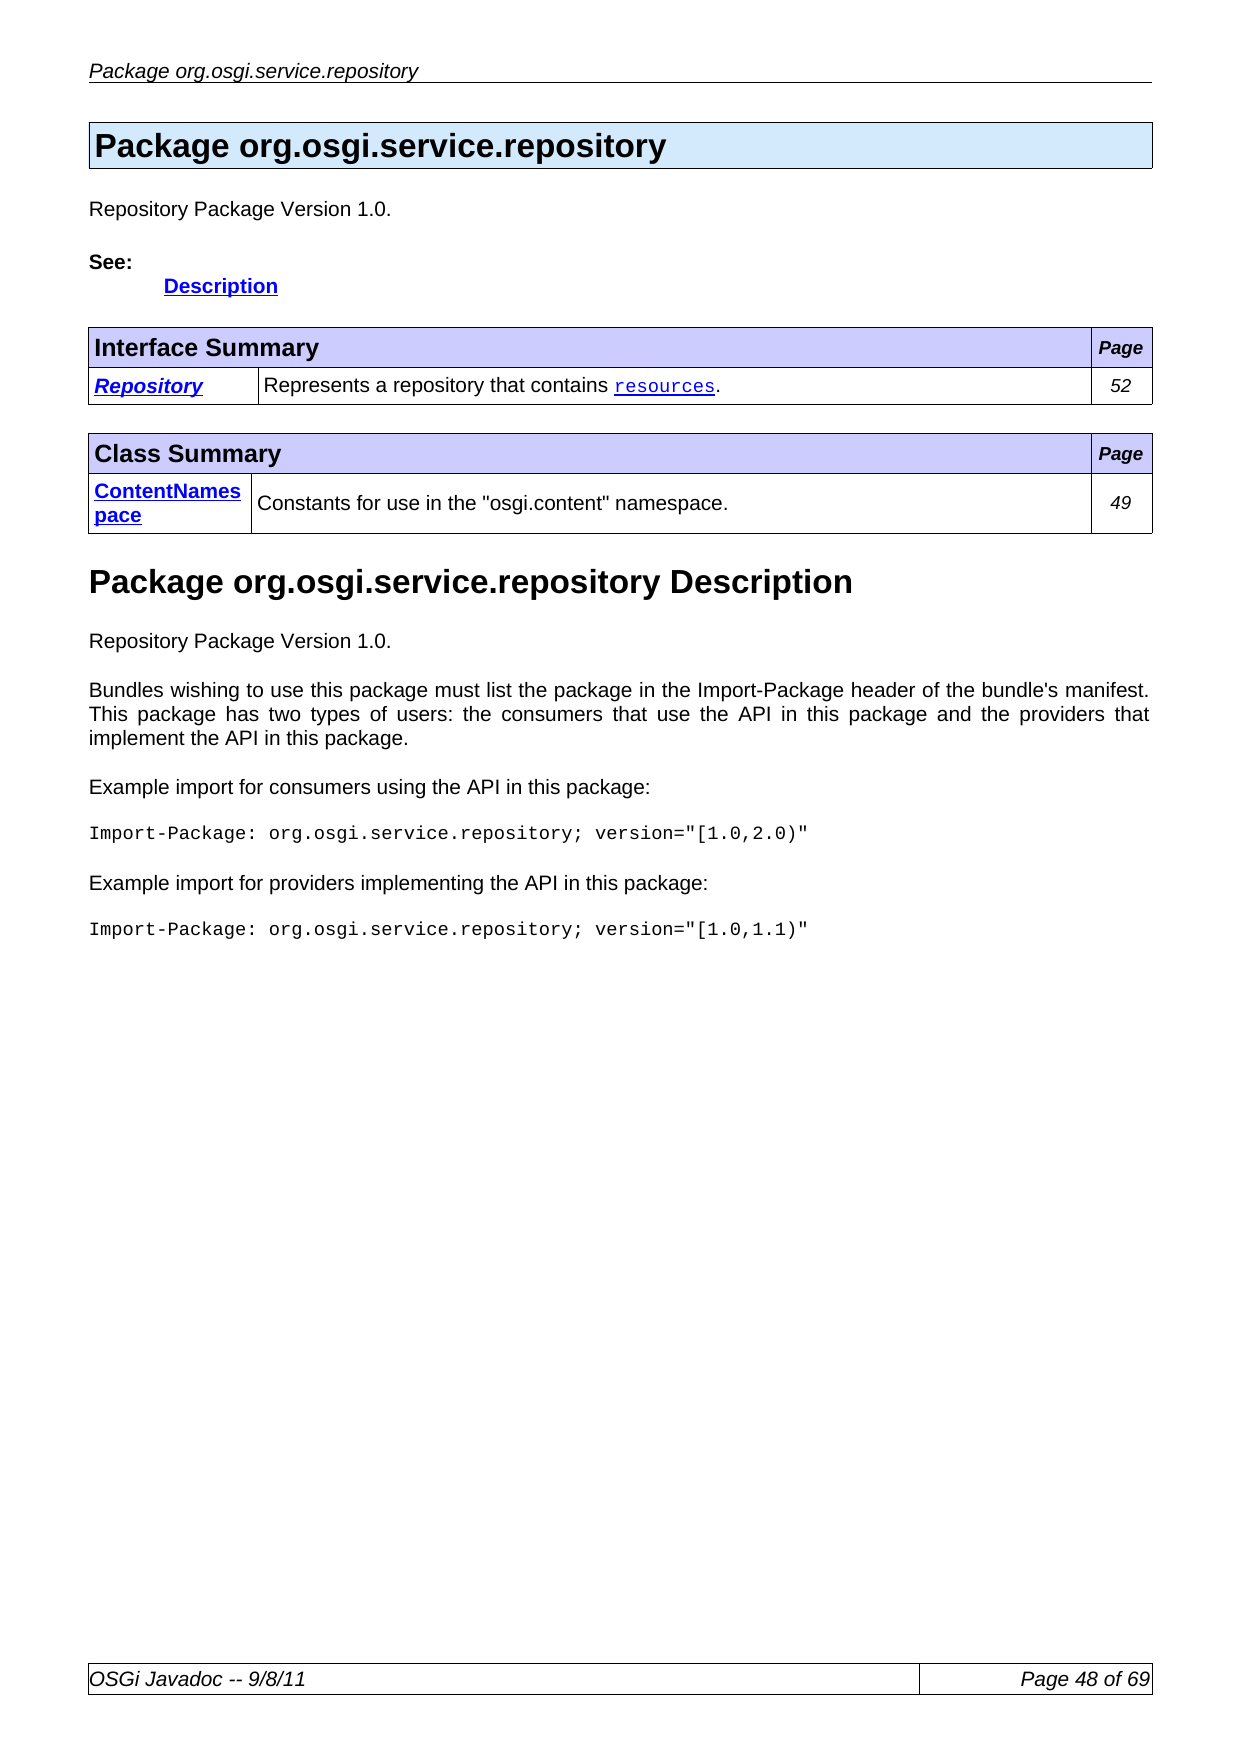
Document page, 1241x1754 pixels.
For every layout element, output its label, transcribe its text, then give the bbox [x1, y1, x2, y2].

table_cell ContentNamespace [89, 474, 251, 532]
text See: [88, 250, 1152, 274]
text Description [163, 274, 1152, 298]
table_header Page [1092, 328, 1152, 367]
text Import-Package: org.osgi.service.repository; version="[1.0,2.0)" [88, 824, 1152, 845]
table_cell 48 [1092, 474, 1152, 532]
table_cell Repository [89, 368, 258, 404]
text Example import for consumers using the API in this package: [88, 775, 1152, 799]
subtitle Package org.osgi.service.repository [90, 123, 1152, 168]
table_cell Constants for use in the "osgi.content" namespace. [252, 474, 1091, 532]
table_cell 51 [1092, 368, 1152, 404]
text Import-Package: org.osgi.service.repository; version="[1.0,1.1)" [88, 919, 1152, 941]
text Bundles wishing to use this package must list the package in the Import-Package header of the bundle's manifest. This package has two types of users: the consumers that use the API in this package and the providers that implement the API in this package. [88, 678, 1152, 750]
table_header Class Summary [89, 434, 1091, 473]
text Repository Package Version 1.0. [88, 197, 1152, 221]
text Package org.osgi.service.repository Description [88, 562, 1152, 600]
table_header Interface Summary [89, 328, 1091, 367]
text Repository Package Version 1.0. [88, 629, 1152, 653]
table_cell Represents a repository that contains resources. [259, 368, 1091, 404]
table_header Page [1092, 434, 1152, 473]
text Example import for providers implementing the API in this package: [88, 870, 1152, 894]
